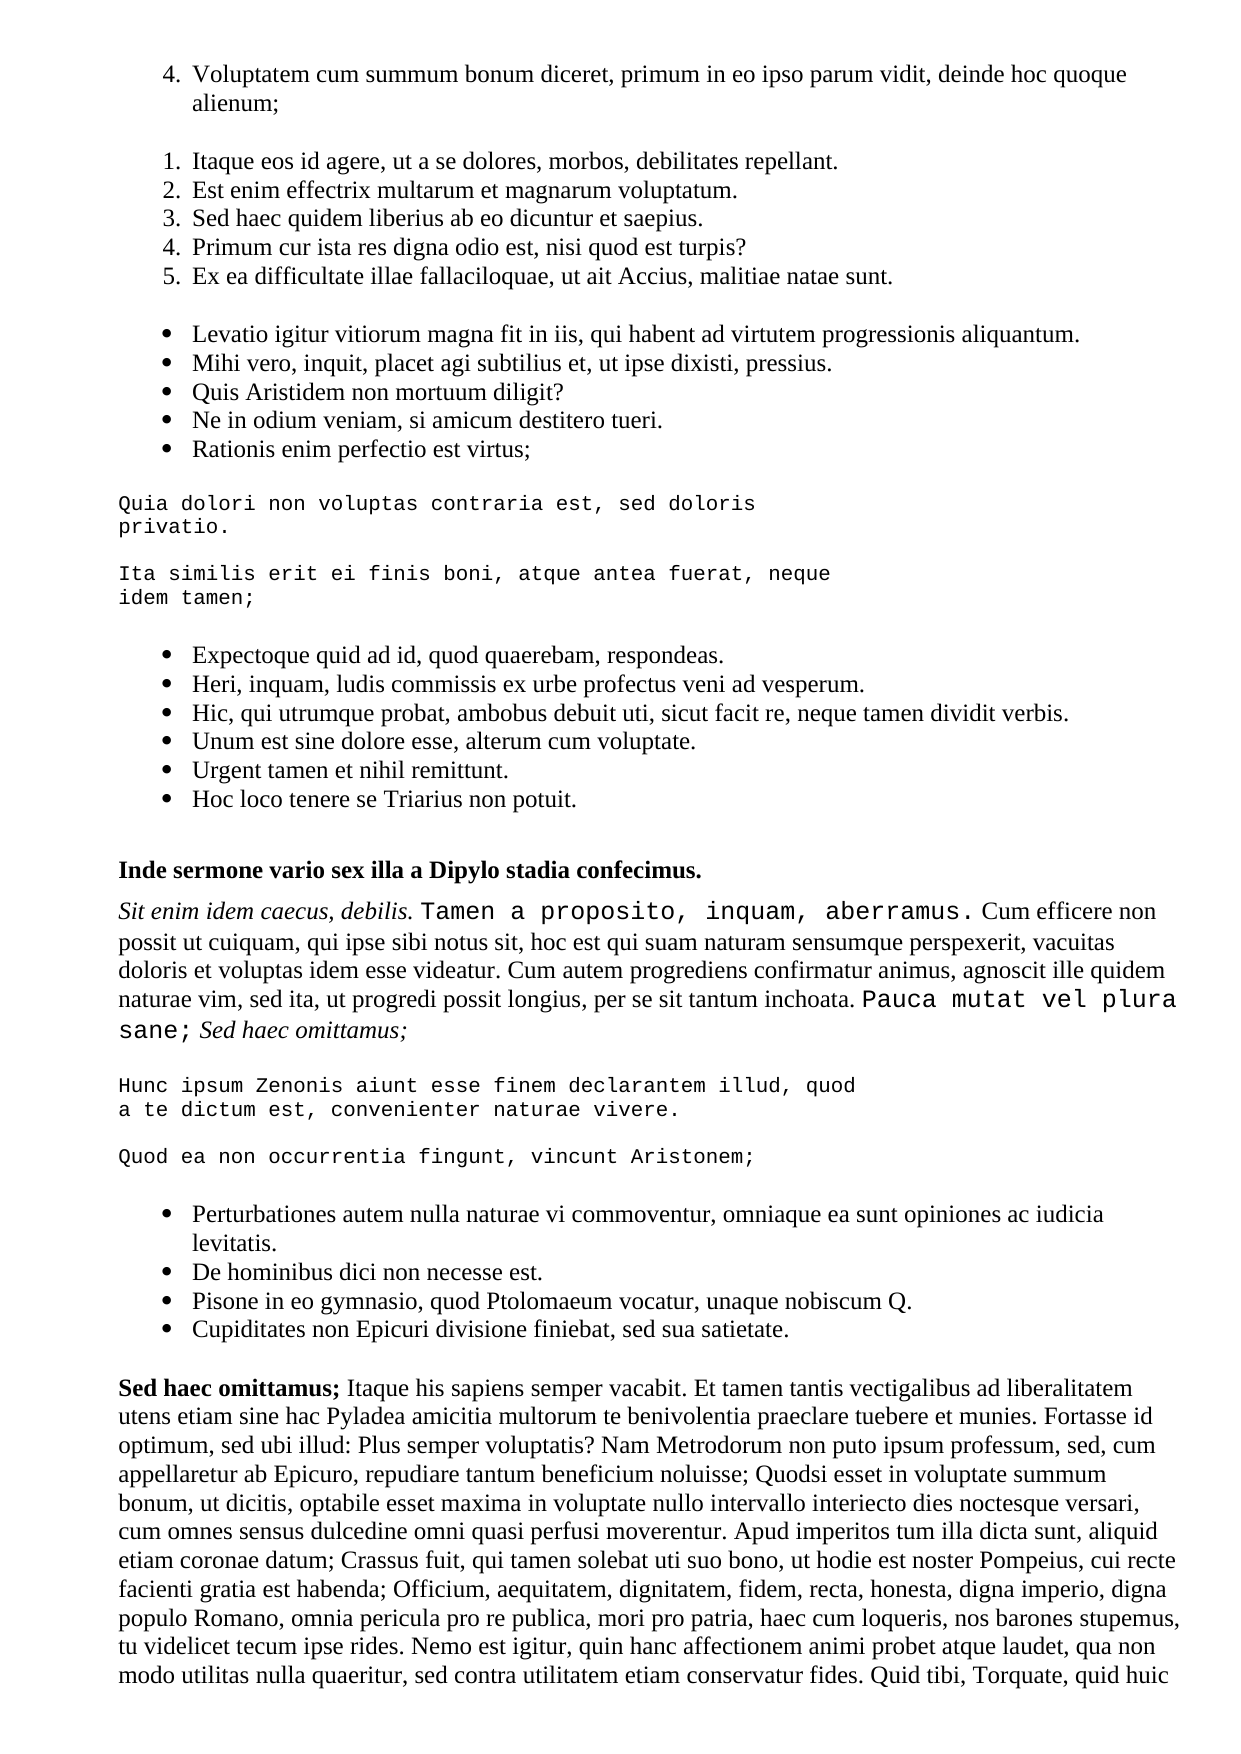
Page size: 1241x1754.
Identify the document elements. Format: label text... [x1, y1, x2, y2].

list Pisone in eo gymnasio, quod Ptolomaeum vocatur, unaque nobiscum Q. [162, 1286, 1181, 1314]
list Hic, qui utrumque probat, ambobus debuit uti, sicut facit re, neque tamen dividit verbis. [162, 698, 1181, 726]
text Quia dolori non voluptas contraria est, sed doloris [118, 492, 1181, 516]
list Hoc loco tenere se Triarius non potuit. [162, 784, 1181, 813]
list Urgent tamen et nihil remittunt. [162, 755, 1181, 784]
text Quod ea non occurrentia fingunt, vincunt Aristonem; [118, 1146, 1181, 1170]
list Levatio igitur vitiorum magna fit in iis, qui habent ad virtutem progressionis aliquantum. [162, 319, 1181, 348]
list Voluptatem cum summum bonum diceret, primum in eo ipso parum vidit, deinde hoc quoque alienum; [162, 59, 1181, 117]
list Ex ea difficultate illae fallaciloquae, ut ait Accius, malitiae natae sunt. [162, 261, 1181, 290]
text Sit enim idem caecus, debilis. Tamen a proposito, inquam, aberramus. Cum efficere non possit ut cuiquam, qui ipse sibi notus sit, hoc est qui suam naturam sensumque perspexerit, vacuitas doloris et voluptas idem esse videatur. Cum autem progrediens confirmatur animus, agnoscit ille quidem naturae vim, sed ita, ut progredi possit longius, per se sit tantum inchoata. Pauca mutat vel plura sane; Sed haec omittamus; [118, 896, 1181, 1046]
text Ita similis erit ei finis boni, atque antea fuerat, neque [118, 563, 1181, 587]
text a te dictum est, convenienter naturae vivere. [118, 1099, 1181, 1123]
list Itaque eos id agere, ut a se dolores, morbos, debilitates repellant. [162, 146, 1181, 175]
subtitle Inde sermone vario sex illa a Dipylo stadia confecimus. [118, 855, 1181, 883]
list De hominibus dici non necesse est. [162, 1257, 1181, 1286]
list Primum cur ista res digna odio est, nisi quod est turpis? [162, 232, 1181, 261]
list Ne in odium veniam, si amicum destitero tueri. [162, 406, 1181, 434]
list Heri, inquam, ludis commissis ex urbe profectus veni ad vesperum. [162, 669, 1181, 698]
list Expectoque quid ad id, quod quaerebam, respondeas. [162, 640, 1181, 669]
list Rationis enim perfectio est virtus; [162, 434, 1181, 463]
text idem tamen; [118, 587, 1181, 611]
list Quis Aristidem non mortuum diligit? [162, 377, 1181, 406]
list Sed haec quidem liberius ab eo dicuntur et saepius. [162, 203, 1181, 232]
list Est enim effectrix multarum et magnarum voluptatum. [162, 175, 1181, 203]
list Unum est sine dolore esse, alterum cum voluptate. [162, 726, 1181, 755]
list Perturbationes autem nulla naturae vi commoventur, omniaque ea sunt opiniones ac iudicia levitatis. [162, 1199, 1181, 1257]
list Mihi vero, inquit, placet agi subtilius et, ut ipse dixisti, pressius. [162, 348, 1181, 377]
text privatio. [118, 516, 1181, 540]
text Hunc ipsum Zenonis aiunt esse finem declarantem illud, quod [118, 1075, 1181, 1099]
text Sed haec omittamus; Itaque his sapiens semper vacabit. Et tamen tantis vectigalibus ad liberalitatem utens etiam sine hac Pyladea amicitia multorum te benivolentia praeclare tuebere et munies. Fortasse id optimum, sed ubi illud: Plus semper voluptatis? Nam Metrodorum non puto ipsum professum, sed, cum appellaretur ab Epicuro, repudiare tantum beneficium noluisse; Quodsi esset in voluptate summum bonum, ut dicitis, optabile esset maxima in voluptate nullo intervallo interiecto dies noctesque versari, cum omnes sensus dulcedine omni quasi perfusi moverentur. Apud imperitos tum illa dicta sunt, aliquid etiam coronae datum; Crassus fuit, qui tamen solebat uti suo bono, ut hodie est noster Pompeius, cui recte facienti gratia est habenda; Officium, aequitatem, dignitatem, fidem, recta, honesta, digna imperio, digna populo Romano, omnia pericula pro re publica, mori pro patria, haec cum loqueris, nos barones stupemus, tu videlicet tecum ipse rides. Nemo est igitur, quin hanc affectionem animi probet atque laudet, qua non modo utilitas nulla quaeritur, sed contra utilitatem etiam conservatur fides. Quid tibi, Torquate, quid huic [118, 1373, 1181, 1689]
list Cupiditates non Epicuri divisione finiebat, sed sua satietate. [162, 1314, 1181, 1343]
